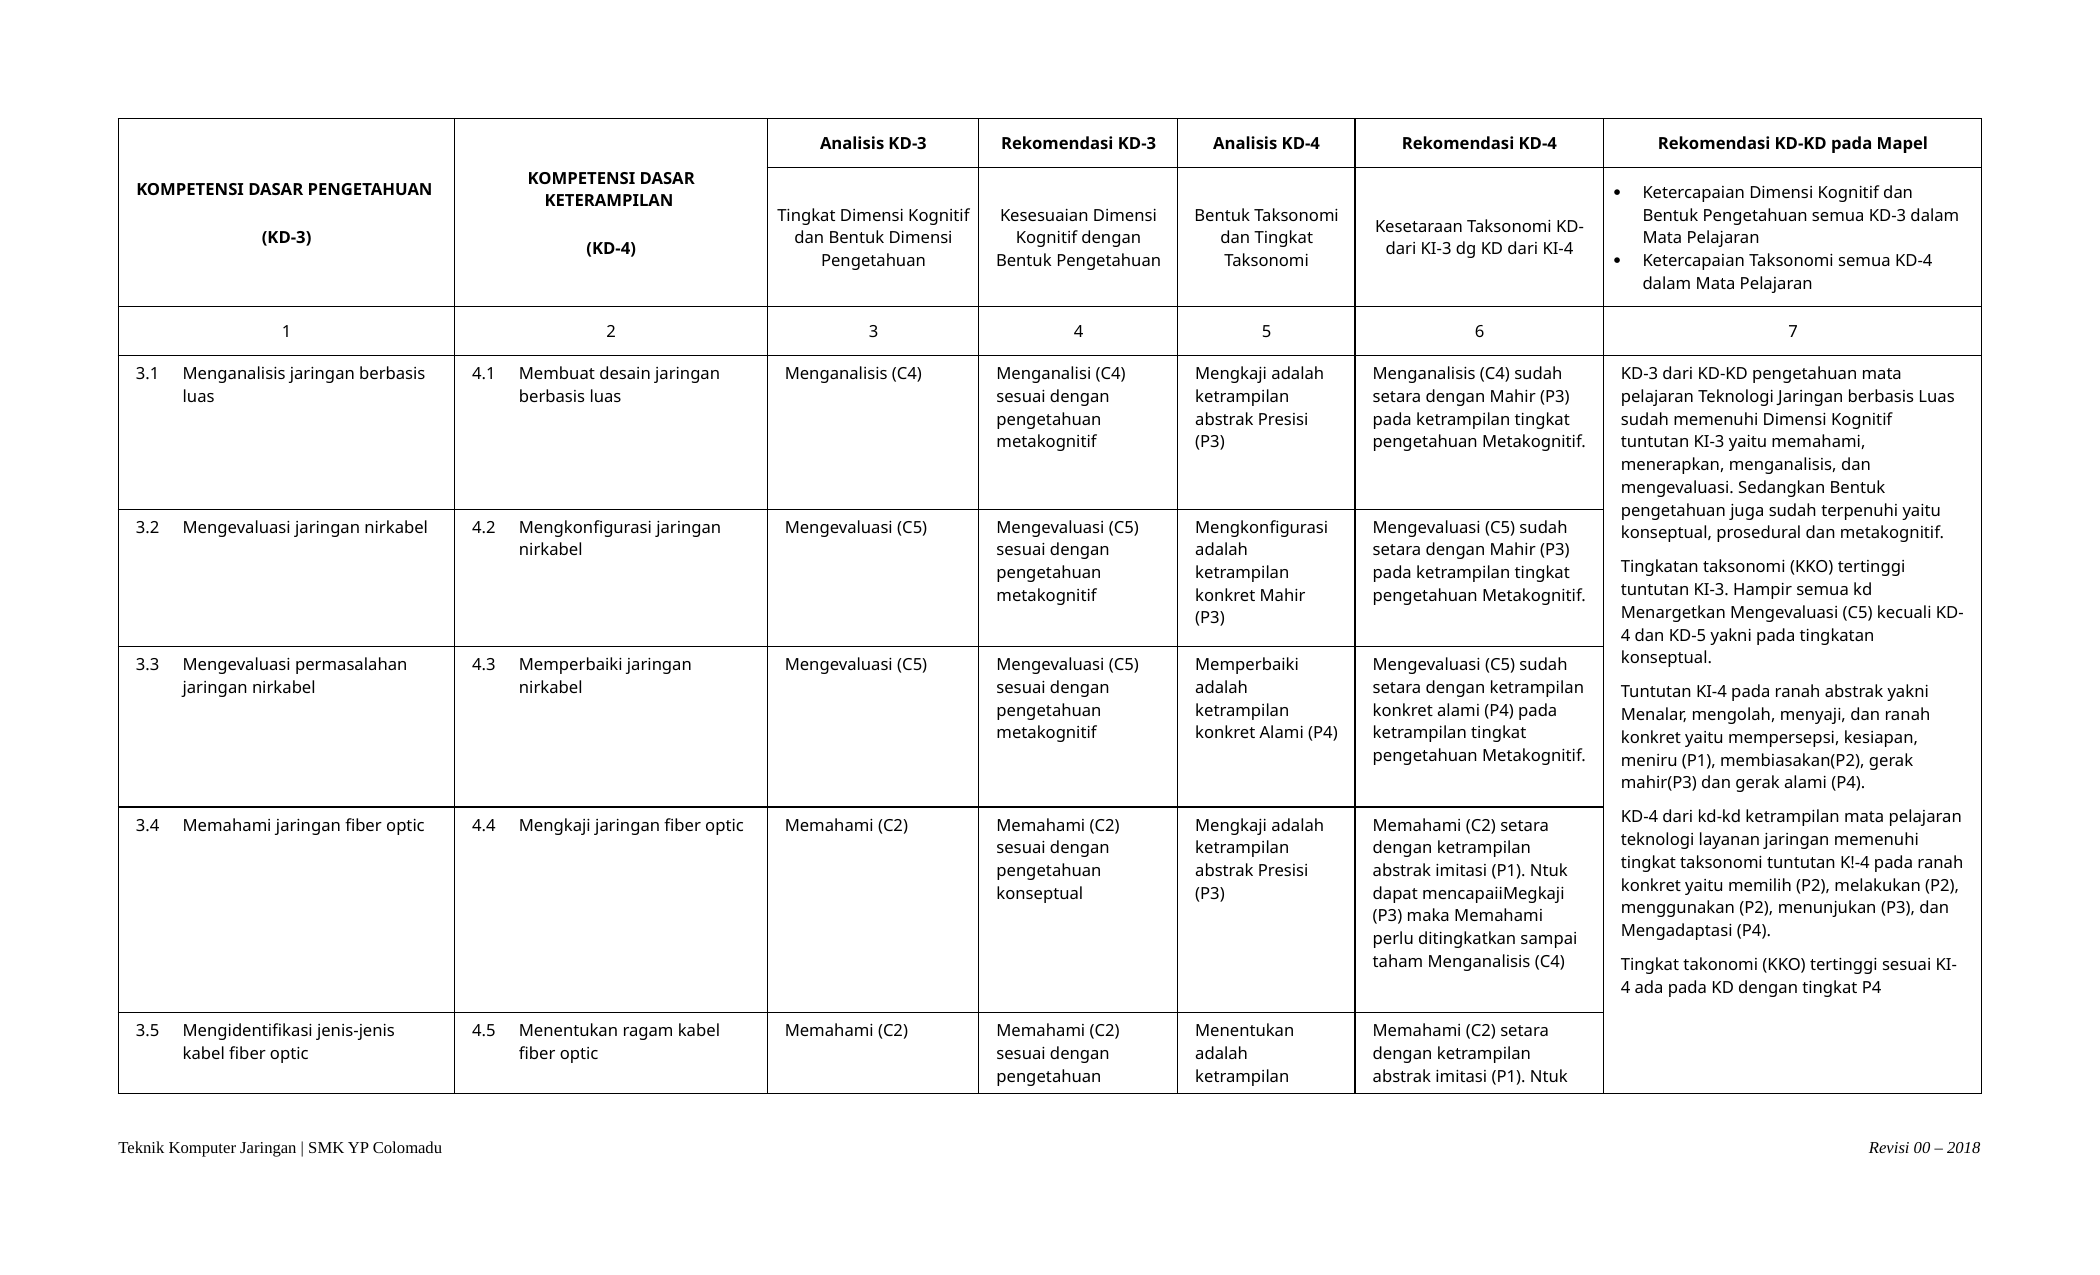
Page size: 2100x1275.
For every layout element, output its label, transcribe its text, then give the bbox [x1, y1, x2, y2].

table_header Mengkonfigurasi adalah ketrampilan konkret Mahir (P3) [1189, 510, 1344, 634]
table_cell [1367, 978, 1592, 1012]
table_header Menganalisis (C4) [779, 356, 967, 390]
table_header 4.4 [466, 808, 513, 842]
table_header 4.1 [466, 356, 513, 413]
table_cell [455, 808, 767, 1012]
table_header 3.1 [130, 356, 177, 413]
table_cell [1178, 510, 1354, 646]
table_header Mengkonfigurasi jaringan nirkabel [513, 510, 756, 566]
table_header Analisis KD-4 [1178, 119, 1354, 167]
table_cell [1344, 1013, 1354, 1093]
table_cell [768, 1013, 978, 1093]
table_cell 2 [455, 307, 767, 355]
table_header Memahami (C2) setara dengan ketrampilan abstrak imitasi (P1). Ntuk [1367, 1013, 1592, 1093]
table_cell Tingkat Dimensi Kognitif dan Bentuk Dimensi Pengetahuan [768, 168, 978, 306]
table_header KOMPETENSI DASAR PENGETAHUAN (KD-3) [119, 119, 454, 306]
table_cell Tingkat takonomi (KKO) tertinggi sesuai KI-4 ada pada KD dengan tingkat P4 [1615, 947, 1971, 1004]
table_header Menganalisis jaringan berbasis luas [177, 356, 443, 413]
table_header Rekomendasi KD-KD pada Mapel [1604, 119, 1981, 167]
table_cell [1178, 1013, 1189, 1093]
table_header Mengevaluasi jaringan nirkabel [177, 510, 443, 544]
table_header Mengevaluasi (C5) sudah setara dengan ketrampilan konkret alami (P4) pada ketrampilan tingkat pengetahuan Metakognitif. [1367, 647, 1592, 772]
table_cell [1356, 808, 1367, 1012]
table_header 3.4 [130, 808, 177, 842]
table_cell [1178, 808, 1354, 1012]
table_cell [768, 356, 978, 508]
table_cell Kesetaraan Taksonomi KD-dari KI-3 dg KD dari KI-4 [1356, 168, 1603, 306]
table_cell [768, 808, 978, 1012]
table_cell [1604, 356, 1981, 1093]
table_cell 1 [119, 307, 454, 355]
table_cell [119, 808, 454, 1012]
table_header Memahami (C2) setara dengan ketrampilan abstrak imitasi (P1). Ntuk dapat mencapaiiMegkaji (P3) maka Memahami perlu ditingkatkan sampai taham Menganalisis (C4) [1367, 808, 1592, 978]
table_header Mengevaluasi (C5) [779, 510, 967, 544]
table_cell [1356, 1013, 1367, 1093]
table_header Menentukan adalah ketrampilan [1189, 1013, 1344, 1093]
table_cell [979, 1013, 991, 1093]
table_header Mengevaluasi (C5) [779, 647, 967, 681]
table_cell KD-4 dari kd-kd ketrampilan mata pelajaran teknologi layanan jaringan memenuhi tingkat taksonomi tuntutan K!-4 pada ranah konkret yaitu memilih (P2), melakukan (P2), menggunakan (P2), menunjukan (P3), dan Mengadaptasi (P4). [1615, 799, 1971, 947]
table_header Mengevaluasi (C5) sesuai dengan pengetahuan metakognitif [991, 510, 1166, 612]
table_cell [979, 808, 1177, 1012]
table_cell [1367, 772, 1592, 806]
table_cell [455, 510, 767, 646]
table_header Mengkaji adalah ketrampilan abstrak Presisi (P3) [1189, 808, 1344, 910]
table_header KOMPETENSI DASAR KETERAMPILAN (KD-4) [455, 119, 767, 306]
table_cell [979, 510, 1177, 646]
table_cell Bentuk Taksonomi dan Tingkat Taksonomi [1178, 168, 1354, 306]
table_cell Kesesuaian Dimensi Kognitif dengan Bentuk Pengetahuan [979, 168, 1177, 306]
table_header Analisis KD-3 [768, 119, 978, 167]
table_cell [119, 356, 454, 508]
table_cell [1592, 1013, 1603, 1093]
table_cell [768, 647, 978, 806]
table_cell [1592, 510, 1603, 646]
table_cell 7 [1604, 307, 1981, 355]
table_header Mengkaji jaringan fiber optic [513, 808, 756, 842]
table_cell [1356, 647, 1367, 806]
table_cell 3 [768, 307, 978, 355]
table_header Memahami (C2) sesuai dengan pengetahuan konseptual [991, 808, 1166, 910]
table_header Menganalisi (C4) sesuai dengan pengetahuan metakognitif [991, 356, 1166, 458]
table_cell [1592, 647, 1603, 806]
table_cell Ketercapaian Dimensi Kognitif dan Bentuk Pengetahuan semua KD-3 dalam Mata Pelajaran Ketercapaian Taksonomi semua KD-4 dalam Mata Pelajaran [1604, 168, 1981, 306]
table_cell [1178, 647, 1354, 806]
table_cell Tingkatan taksonomi (KKO) tertinggi tuntutan KI-3. Hampir semua kd Menargetkan Mengevaluasi (C5) kecuali KD-4 dan KD-5 yakni pada tingkatan konseptual. [1615, 549, 1971, 674]
table_header Memahami (C2) sesuai dengan pengetahuan [991, 1013, 1166, 1093]
table_header KD-3 dari KD-KD pengetahuan mata pelajaran Teknologi Jaringan berbasis Luas sudah memenuhi Dimensi Kognitif tuntutan KI-3 yaitu memahami, menerapkan, menganalisis, dan mengevaluasi. Sedangkan Bentuk pengetahuan juga sudah terpenuhi yaitu konseptual, prosedural dan metakognitif. [1615, 356, 1971, 549]
table_header Memperbaiki jaringan nirkabel [513, 647, 756, 704]
table_header 3.2 [130, 510, 177, 544]
table_header 4.2 [466, 510, 513, 566]
table_header Memperbaiki adalah ketrampilan konkret Alami (P4) [1189, 647, 1344, 749]
table_header 4.5 [466, 1013, 513, 1070]
table_header Rekomendasi KD-4 [1356, 119, 1603, 167]
table_cell [119, 1013, 454, 1093]
table_header Menganalisis (C4) sudah setara dengan Mahir (P3) pada ketrampilan tingkat pengetahuan Metakognitif. [1367, 356, 1592, 458]
table_cell [768, 510, 978, 646]
table_cell [979, 356, 1177, 508]
table_cell [119, 647, 454, 806]
table_cell [1178, 356, 1354, 508]
table_header Menentukan ragam kabel fiber optic [513, 1013, 756, 1070]
table_header Mengkaji adalah ketrampilan abstrak Presisi (P3) [1189, 356, 1344, 458]
table_header Membuat desain jaringan berbasis luas [513, 356, 756, 413]
table_cell [455, 1013, 767, 1093]
table_cell 5 [1178, 307, 1354, 355]
table_cell 4 [979, 307, 1177, 355]
table_header Mengidentifikasi jenis-jenis kabel fiber optic [177, 1013, 443, 1070]
table_header Mengevaluasi (C5) sudah setara dengan Mahir (P3) pada ketrampilan tingkat pengetahuan Metakognitif. [1367, 510, 1592, 612]
table_header Memahami (C2) [779, 1013, 967, 1047]
table_cell [1592, 808, 1603, 1012]
table_cell 6 [1356, 307, 1603, 355]
table_cell Tuntutan KI-4 pada ranah abstrak yakni Menalar, mengolah, menyaji, dan ranah konkret yaitu mempersepsi, kesiapan, meniru (P1), membiasakan(P2), gerak mahir(P3) dan gerak alami (P4). [1615, 674, 1971, 799]
table_cell [455, 647, 767, 806]
table_header Memahami (C2) [779, 808, 967, 842]
table_cell [1356, 356, 1603, 508]
table_header Mengevaluasi permasalahan jaringan nirkabel [177, 647, 443, 704]
table_cell [119, 510, 454, 646]
table_cell [1166, 1013, 1177, 1093]
table_cell [1356, 510, 1367, 646]
table_cell [979, 647, 1177, 806]
table_header Rekomendasi KD-3 [979, 119, 1177, 167]
table_header Memahami jaringan fiber optic [177, 808, 443, 842]
table_cell [455, 356, 767, 508]
table_header 3.5 [130, 1013, 177, 1070]
table_cell [1367, 612, 1592, 646]
table_header 3.3 [130, 647, 177, 704]
table_header Mengevaluasi (C5) sesuai dengan pengetahuan metakognitif [991, 647, 1166, 749]
table_header 4.3 [466, 647, 513, 704]
